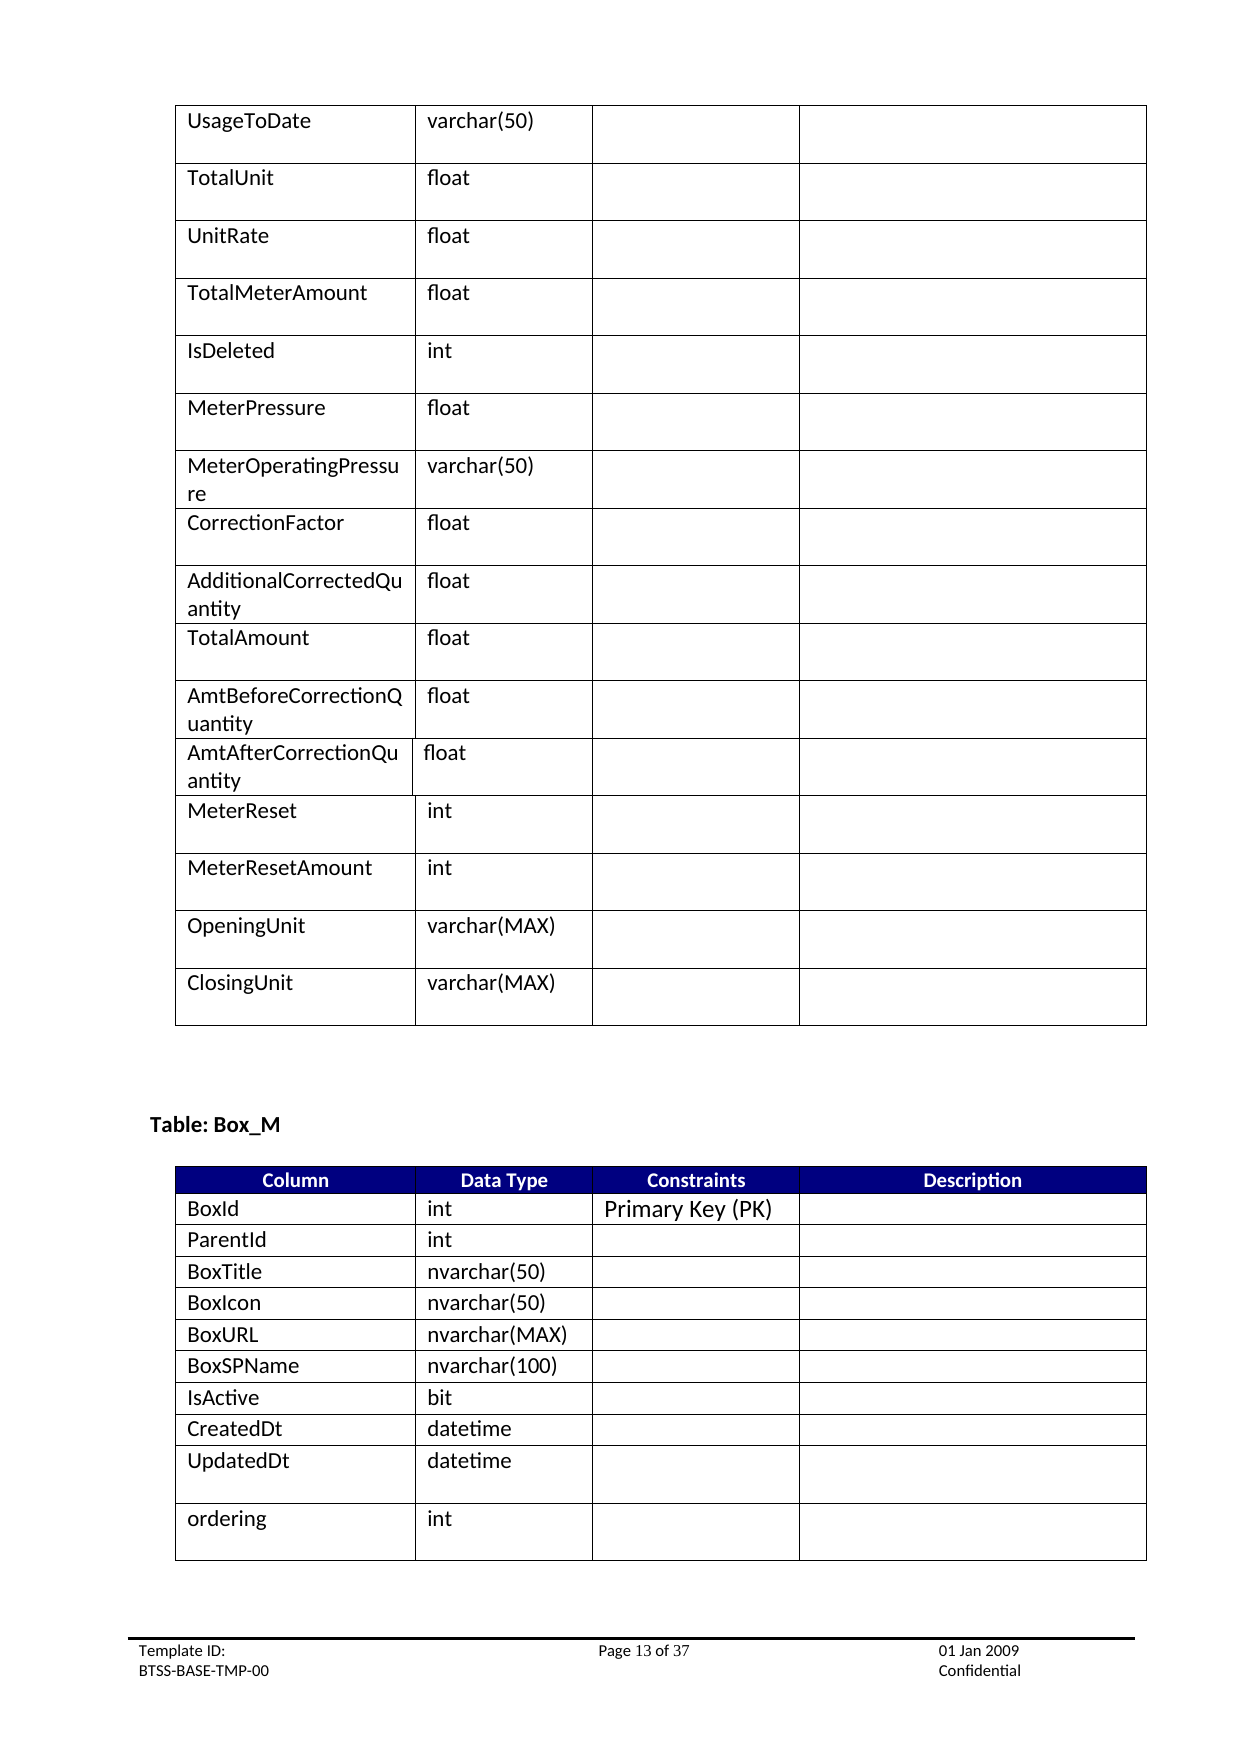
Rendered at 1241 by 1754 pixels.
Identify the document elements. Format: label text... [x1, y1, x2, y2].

table_cell UnitRate [176, 221, 415, 277]
table_cell [800, 1446, 1146, 1503]
table_cell BoxTitle [176, 1257, 415, 1287]
table_cell [800, 221, 1146, 277]
table_cell [800, 164, 1146, 220]
table_header Description [800, 1167, 1146, 1193]
table_cell [593, 1320, 799, 1350]
table_cell TotalAmount [176, 624, 415, 680]
table_cell MeterOperatingPressure [176, 451, 415, 507]
table_cell float [416, 624, 592, 680]
table_cell [593, 509, 799, 565]
table_cell [800, 279, 1146, 335]
table_cell int [416, 1504, 592, 1560]
table_cell float [416, 394, 592, 450]
table_cell int [416, 796, 592, 852]
table_cell [593, 451, 799, 507]
table_cell OpeningUnit [176, 911, 415, 967]
table_cell AmtBeforeCorrectionQuantity [176, 681, 415, 737]
table_cell TotalUnit [176, 164, 415, 220]
table_cell MeterPressure [176, 394, 415, 450]
table_cell [800, 336, 1146, 392]
table_cell TotalMeterAmount [176, 279, 415, 335]
table_cell float [416, 681, 592, 737]
table_cell [800, 1320, 1146, 1350]
table_cell float [416, 509, 592, 565]
table_cell bit [416, 1383, 592, 1413]
table_cell [593, 624, 799, 680]
table_cell BoxId [176, 1194, 415, 1224]
table_cell [593, 1257, 799, 1287]
table_cell CorrectionFactor [176, 509, 415, 565]
table_cell [593, 221, 799, 277]
table_cell float [416, 279, 592, 335]
table_cell [593, 739, 799, 795]
table_header Data Type [416, 1167, 592, 1193]
table_cell [800, 969, 1146, 1025]
table_cell [593, 681, 799, 737]
table_cell [800, 1257, 1146, 1287]
table_cell UpdatedDt [176, 1446, 415, 1503]
table_cell int [416, 1225, 592, 1256]
table_cell [593, 1225, 799, 1256]
table_cell [800, 1415, 1146, 1445]
table_cell datetime [416, 1446, 592, 1503]
table_cell float [413, 739, 592, 795]
table_cell int [416, 854, 592, 910]
table_cell [593, 1446, 799, 1503]
table_cell [593, 336, 799, 392]
table_cell [593, 969, 799, 1025]
table_cell varchar(MAX) [416, 969, 592, 1025]
table_cell [800, 1383, 1146, 1413]
table_cell nvarchar(50) [416, 1288, 592, 1319]
table_cell [593, 1351, 799, 1382]
table_cell MeterResetAmount [176, 854, 415, 910]
table_cell float [416, 566, 592, 622]
table_cell [593, 279, 799, 335]
table_cell [800, 394, 1146, 450]
table_cell [593, 854, 799, 910]
table_cell float [416, 164, 592, 220]
table_cell [800, 911, 1146, 967]
table_cell IsDeleted [176, 336, 415, 392]
table_cell BoxURL [176, 1320, 415, 1350]
table_cell [800, 509, 1146, 565]
table_cell float [416, 221, 592, 277]
table_cell nvarchar(50) [416, 1257, 592, 1287]
table_cell nvarchar(100) [416, 1351, 592, 1382]
table_cell [593, 1504, 799, 1560]
table_cell ParentId [176, 1225, 415, 1256]
table_cell [800, 1288, 1146, 1319]
table_cell [593, 911, 799, 967]
table_header Column [176, 1167, 415, 1193]
table_cell [800, 681, 1146, 737]
table_cell ClosingUnit [176, 969, 415, 1025]
table_cell varchar(50) [416, 106, 592, 162]
table_cell [800, 1194, 1146, 1224]
table_cell nvarchar(MAX) [416, 1320, 592, 1350]
table_cell varchar(50) [416, 451, 592, 507]
table_cell [800, 796, 1146, 852]
table_cell [800, 106, 1146, 162]
table_cell Primary Key (PK) [593, 1194, 799, 1224]
table_cell MeterReset [176, 796, 415, 852]
table_cell [593, 106, 799, 162]
table_cell IsActive [176, 1383, 415, 1413]
table_header Constraints [593, 1167, 799, 1193]
table_cell int [416, 1194, 592, 1224]
table_cell [593, 1415, 799, 1445]
table_cell [593, 1288, 799, 1319]
table_cell [800, 451, 1146, 507]
table_cell CreatedDt [176, 1415, 415, 1445]
table_cell AmtAfterCorrectionQuantity [176, 739, 412, 795]
table_cell datetime [416, 1415, 592, 1445]
table_cell [800, 1225, 1146, 1256]
table_cell int [416, 336, 592, 392]
table_cell BoxSPName [176, 1351, 415, 1382]
table_cell [593, 796, 799, 852]
table_cell AdditionalCorrectedQuantity [176, 566, 415, 622]
table_cell [800, 1351, 1146, 1382]
table_cell varchar(MAX) [416, 911, 592, 967]
table_cell [800, 1504, 1146, 1560]
table_cell [800, 854, 1146, 910]
table_cell [593, 394, 799, 450]
table_cell UsageToDate [176, 106, 415, 162]
table_cell BoxIcon [176, 1288, 415, 1319]
table_cell [800, 624, 1146, 680]
table_cell [800, 739, 1146, 795]
text Table: Box_M [150, 1110, 1135, 1138]
table_cell ordering [176, 1504, 415, 1560]
table_cell [593, 566, 799, 622]
table_cell [800, 566, 1146, 622]
table_cell [593, 1383, 799, 1413]
table_cell [593, 164, 799, 220]
